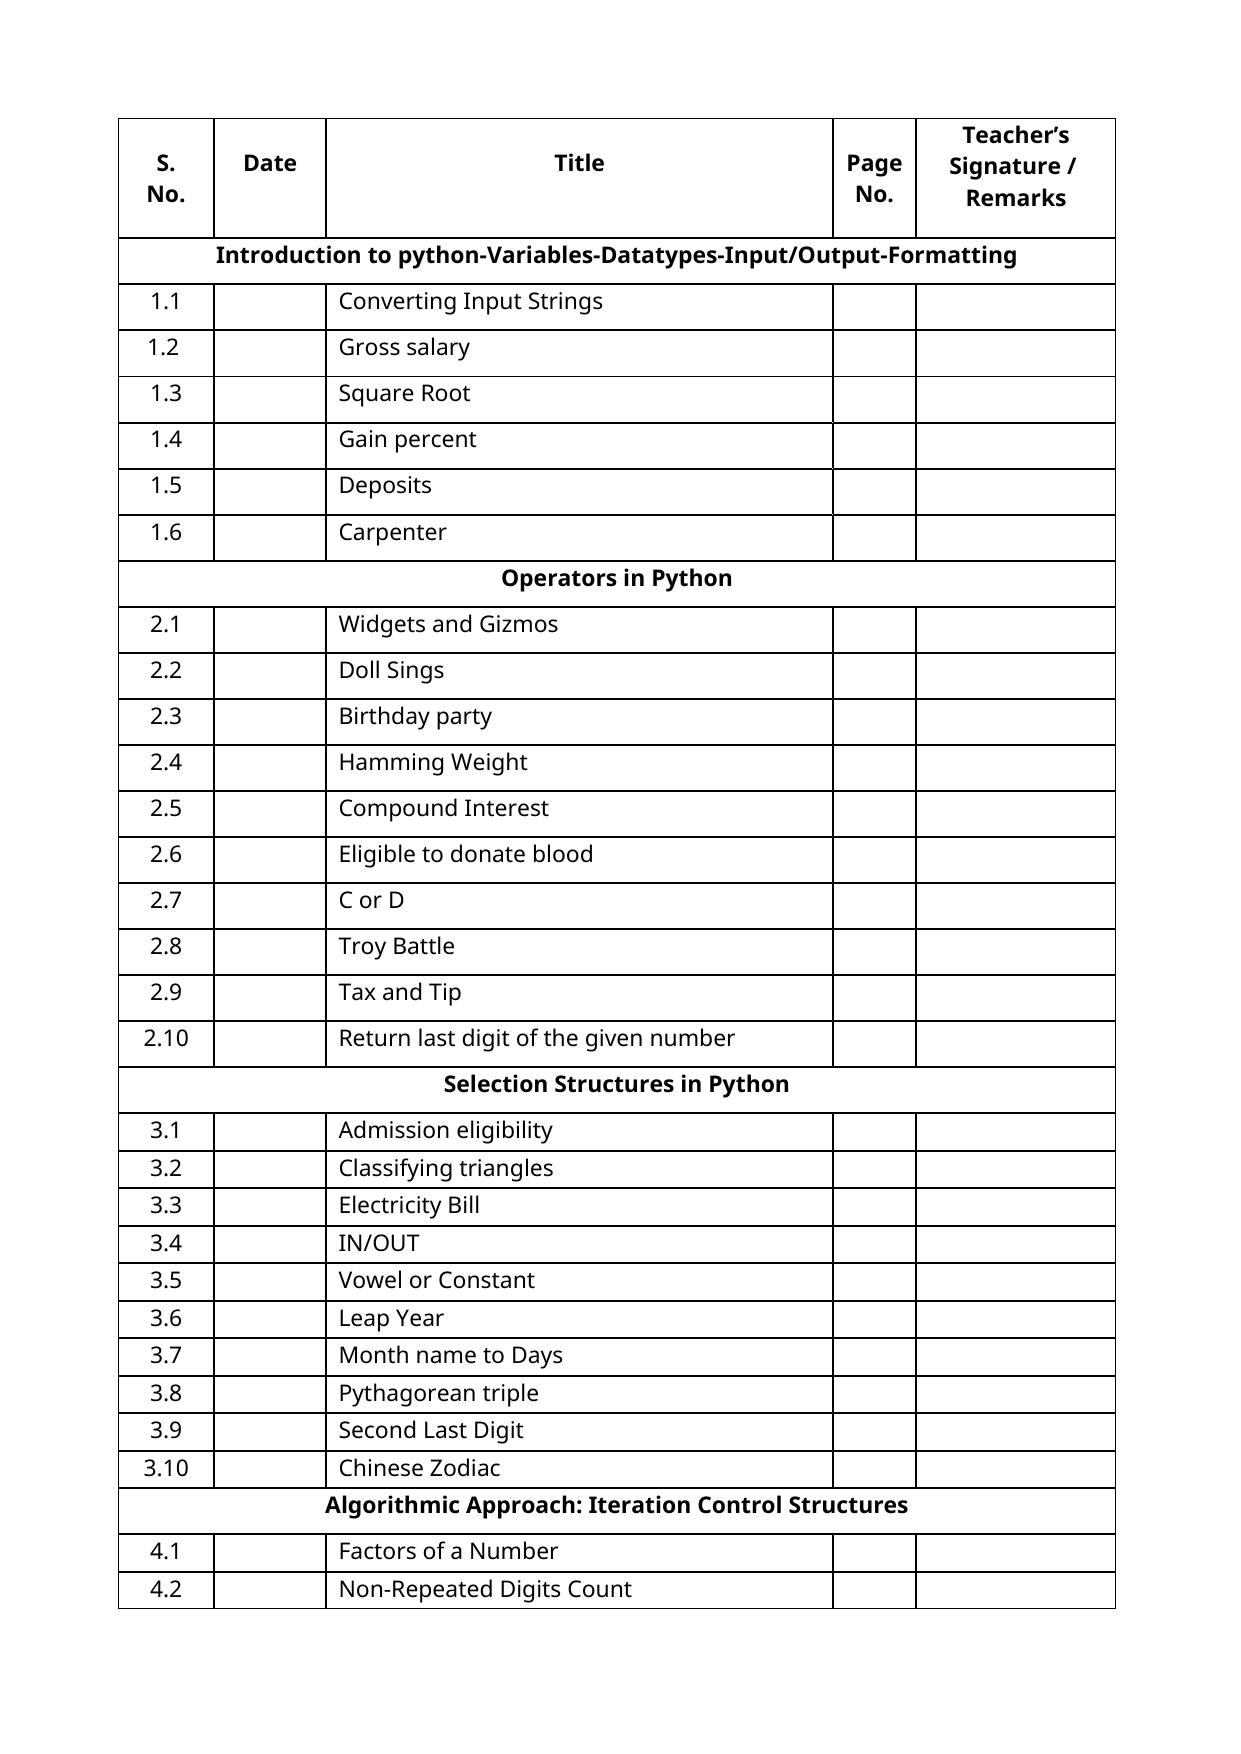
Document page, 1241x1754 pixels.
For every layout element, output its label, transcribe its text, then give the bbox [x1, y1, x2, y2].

table_cell [215, 654, 325, 698]
table_cell [917, 1414, 1115, 1450]
table_cell [834, 1227, 915, 1262]
table_cell [215, 930, 325, 974]
table_cell 1.3 [119, 377, 213, 422]
table_cell Tax and Tip [327, 976, 832, 1020]
table_cell [215, 838, 325, 882]
table_cell [834, 792, 915, 836]
table_cell [215, 1302, 325, 1337]
table_cell [917, 1573, 1115, 1608]
table_cell [215, 1264, 325, 1300]
table_cell [917, 1452, 1115, 1487]
table_cell 2.5 [119, 792, 213, 836]
table_cell [917, 608, 1115, 652]
table_cell [215, 1573, 325, 1608]
table_cell [917, 1227, 1115, 1262]
table_cell 1.6 [119, 516, 213, 560]
table_cell 3.6 [119, 1302, 213, 1337]
table_cell [215, 516, 325, 560]
table_cell [917, 1189, 1115, 1225]
table_cell 3.5 [119, 1264, 213, 1300]
table_cell [834, 331, 915, 376]
table_cell [834, 976, 915, 1020]
table_cell [834, 746, 915, 790]
table_cell Factors of a Number [327, 1535, 832, 1571]
table_cell 3.8 [119, 1377, 213, 1412]
table_cell [834, 1264, 915, 1300]
table_cell [917, 746, 1115, 790]
table_cell [917, 838, 1115, 882]
table_cell [215, 1022, 325, 1066]
table_cell [917, 424, 1115, 468]
table_cell [834, 285, 915, 329]
table_cell [215, 1227, 325, 1262]
table_cell [834, 1535, 915, 1571]
table_cell [917, 1377, 1115, 1412]
table_cell [834, 1452, 915, 1487]
table_cell Admission eligibility [327, 1114, 832, 1150]
table_cell 1.2 [119, 331, 213, 376]
table_cell [215, 377, 325, 422]
table_cell [917, 1022, 1115, 1066]
table_cell [834, 1339, 915, 1375]
table_cell [917, 1339, 1115, 1375]
table_cell 3.3 [119, 1189, 213, 1225]
table_cell Gain percent [327, 424, 832, 468]
table_cell 2.9 [119, 976, 213, 1020]
table_cell [834, 1152, 915, 1187]
table_header Page No. [834, 119, 915, 237]
table_cell [917, 1114, 1115, 1150]
table_cell [215, 1114, 325, 1150]
table_cell Birthday party [327, 700, 832, 744]
table_cell [834, 700, 915, 744]
table_cell Eligible to donate blood [327, 838, 832, 882]
table_cell [834, 516, 915, 560]
table_cell [215, 1189, 325, 1225]
table_cell [834, 377, 915, 422]
table_cell [215, 1452, 325, 1487]
table_cell Operators in Python [119, 562, 1115, 606]
table_cell Gross salary [327, 331, 832, 376]
table_cell 2.1 [119, 608, 213, 652]
table_cell [834, 424, 915, 468]
table_cell [917, 930, 1115, 974]
table_cell [215, 1339, 325, 1375]
table_cell [215, 884, 325, 928]
table_cell 2.3 [119, 700, 213, 744]
table_header Teacher’s Signature / Remarks [917, 119, 1115, 237]
table_cell [917, 700, 1115, 744]
table_cell [215, 1377, 325, 1412]
table_cell 4.2 [119, 1573, 213, 1608]
table_cell [834, 1573, 915, 1608]
table_cell Converting Input Strings [327, 285, 832, 329]
table_cell 3.2 [119, 1152, 213, 1187]
table_cell [215, 424, 325, 468]
table_cell [834, 608, 915, 652]
table_cell Doll Sings [327, 654, 832, 698]
table_cell [917, 1535, 1115, 1571]
table_cell Pythagorean triple [327, 1377, 832, 1412]
table_cell Deposits [327, 470, 832, 514]
table_cell [917, 1302, 1115, 1337]
table_cell Widgets and Gizmos [327, 608, 832, 652]
table_cell [215, 1535, 325, 1571]
table_cell [834, 1302, 915, 1337]
table_cell 3.7 [119, 1339, 213, 1375]
table_cell [834, 1022, 915, 1066]
table_cell Month name to Days [327, 1339, 832, 1375]
table_cell [215, 331, 325, 376]
table_cell 2.6 [119, 838, 213, 882]
table_cell [834, 654, 915, 698]
table_cell [834, 1114, 915, 1150]
table_cell [215, 470, 325, 514]
table_cell C or D [327, 884, 832, 928]
table_cell [917, 654, 1115, 698]
table_cell Electricity Bill [327, 1189, 832, 1225]
table_cell Selection Structures in Python [119, 1068, 1115, 1112]
table_cell 1.4 [119, 424, 213, 468]
table_cell Troy Battle [327, 930, 832, 974]
table_cell [834, 884, 915, 928]
table_cell [215, 1414, 325, 1450]
table_cell Leap Year [327, 1302, 832, 1337]
table_cell 2.4 [119, 746, 213, 790]
table_cell Compound Interest [327, 792, 832, 836]
table_cell [834, 930, 915, 974]
table_cell [917, 285, 1115, 329]
table_cell 3.9 [119, 1414, 213, 1450]
table_cell [215, 608, 325, 652]
table_cell [917, 470, 1115, 514]
table_cell Introduction to python-Variables-Datatypes-Input/Output-Formatting [119, 239, 1115, 283]
table_cell [834, 1189, 915, 1225]
table_cell 3.4 [119, 1227, 213, 1262]
table_cell [215, 285, 325, 329]
table_cell [917, 884, 1115, 928]
table_cell [917, 516, 1115, 560]
table_cell [215, 976, 325, 1020]
table_cell 2.10 [119, 1022, 213, 1066]
table_cell 2.7 [119, 884, 213, 928]
table_cell Non-Repeated Digits Count [327, 1573, 832, 1608]
table_header S. No. [119, 119, 213, 237]
table_cell [215, 700, 325, 744]
table_header Title [327, 119, 832, 237]
table_cell 3.1 [119, 1114, 213, 1150]
table_cell [917, 331, 1115, 376]
table_header Date [215, 119, 325, 237]
table_cell [917, 1152, 1115, 1187]
table_cell 2.8 [119, 930, 213, 974]
table_cell [917, 792, 1115, 836]
table_cell Return last digit of the given number [327, 1022, 832, 1066]
table_cell Square Root [327, 377, 832, 422]
table_cell 1.5 [119, 470, 213, 514]
table_cell 1.1 [119, 285, 213, 329]
table_cell IN/OUT [327, 1227, 832, 1262]
table_cell [834, 838, 915, 882]
table_cell Classifying triangles [327, 1152, 832, 1187]
table_cell [215, 1152, 325, 1187]
table_cell [917, 377, 1115, 422]
table_cell Chinese Zodiac [327, 1452, 832, 1487]
table_cell Algorithmic Approach: Iteration Control Structures [119, 1489, 1115, 1533]
table_cell 3.10 [119, 1452, 213, 1487]
table_cell Vowel or Constant [327, 1264, 832, 1300]
table_cell [834, 470, 915, 514]
table_cell Hamming Weight [327, 746, 832, 790]
table_cell [917, 1264, 1115, 1300]
table_cell [215, 746, 325, 790]
table_cell 2.2 [119, 654, 213, 698]
table_cell [917, 976, 1115, 1020]
table_cell [215, 792, 325, 836]
table_cell Second Last Digit [327, 1414, 832, 1450]
table_cell [834, 1414, 915, 1450]
table_cell 4.1 [119, 1535, 213, 1571]
table_cell Carpenter [327, 516, 832, 560]
table_cell [834, 1377, 915, 1412]
